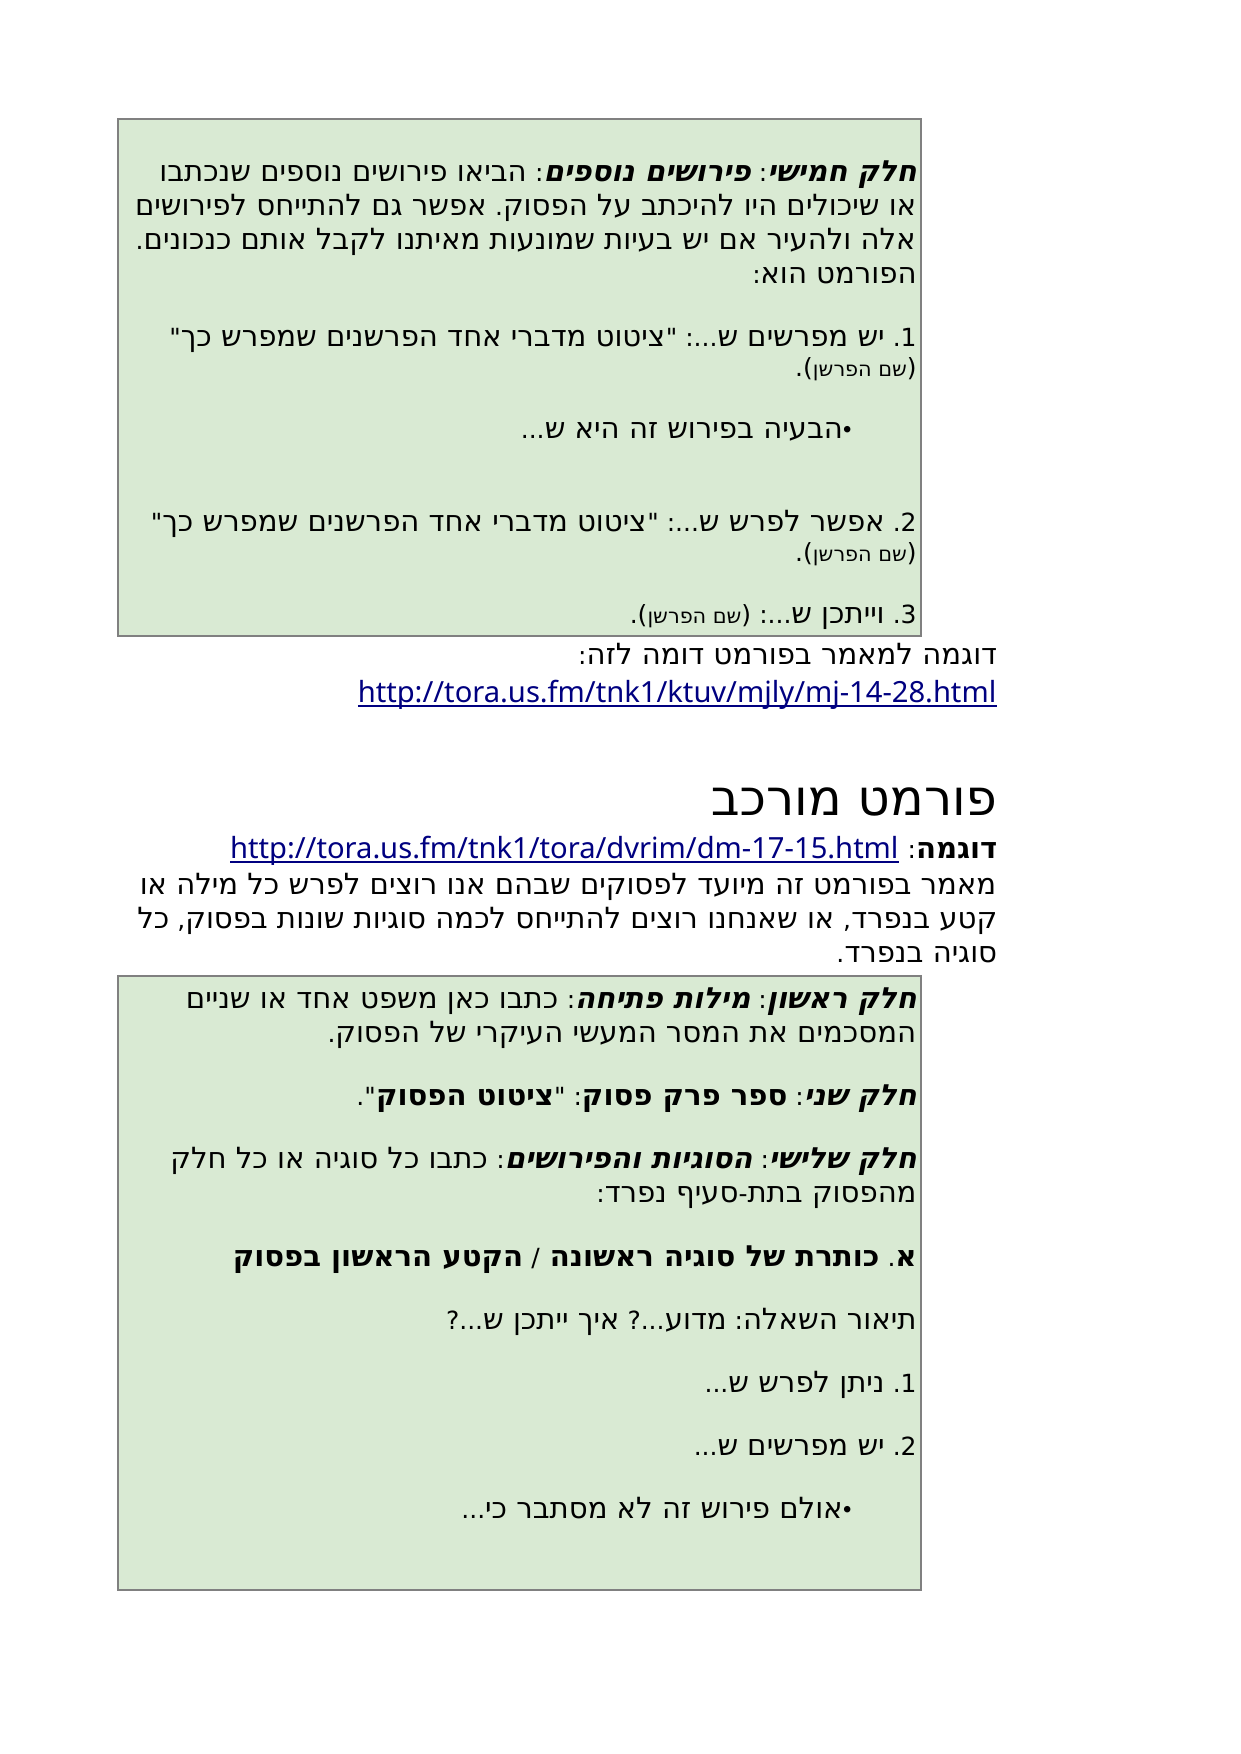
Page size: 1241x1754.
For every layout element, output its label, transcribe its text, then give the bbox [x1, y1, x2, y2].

text דוגמה למאמר בפורמט דומה לזה: http://tora.us.fm/tnk1/ktuv/mjly/mj-14-28.html פורמט מורכב דוגמה: http://tora.us.fm/tnk1/tora/dvrim/dm-17-15.html מאמר בפורמט זה מיועד לפסוקים שבהם אנו רוצים לפרש כל מילה או קטע בנפרד, או שאנחנו רוצים להתייחס לכמה סוגיות שונות בפסוק, כל סוגיה בנפרד. [118, 637, 997, 969]
table_header חלק ראשון: מילות פתיחה: כתבו כאן משפט אחד או שניים המסכמים את המסר המעשי העיקרי של הפסוק. חלק שני: ספר פרק פסוק: "ציטוט הפסוק". חלק שלישי: הסוגיות והפירושים: כתבו כל סוגיה או כל חלק מהפסוק בתת-סעיף נפרד: א. כותרת של סוגיה ראשונה / הקטע הראשון בפסוק תיאור השאלה: מדוע...? איך ייתכן ש...? 1. ניתן לפרש ש... 2. יש מפרשים ש... אולם פירוש זה לא מסתבר כי... [119, 977, 920, 1589]
table_header חלק חמישי: פירושים נוספים: הביאו פירושים נוספים שנכתבו או שיכולים היו להיכתב על הפסוק. אפשר גם להתייחס לפירושים אלה ולהעיר אם יש בעיות שמונעות מאיתנו לקבל אותם כנכונים. הפורמט הוא: 1. יש מפרשים ש...: "ציטוט מדברי אחד הפרשנים שמפרש כך" (שם הפרשן). הבעיה בפירוש זה היא ש... 2. אפשר לפרש ש...: "ציטוט מדברי אחד הפרשנים שמפרש כך" (שם הפרשן). 3. וייתכן ש...: (שם הפרשן). [119, 120, 920, 635]
